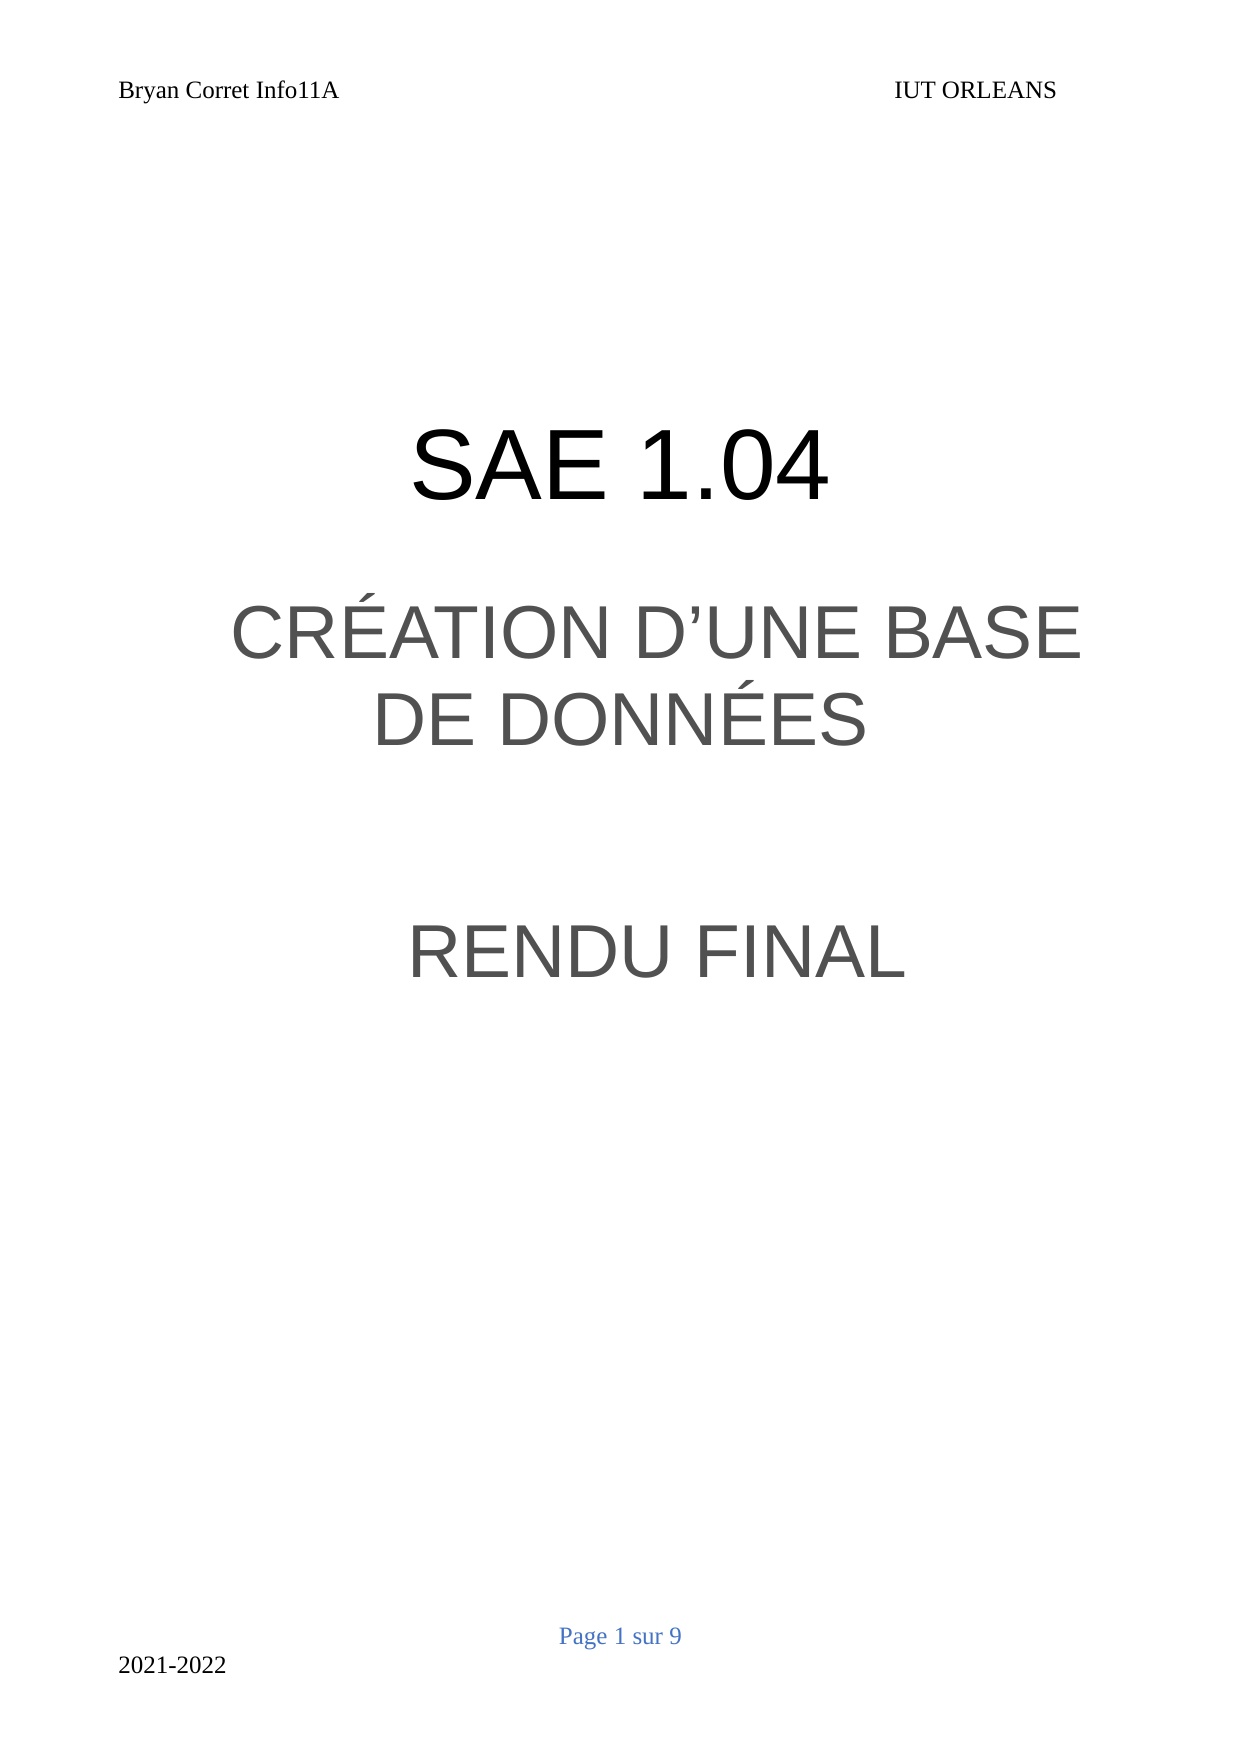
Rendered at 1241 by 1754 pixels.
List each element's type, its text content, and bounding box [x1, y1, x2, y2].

subtitle RENDU FINAL [118, 907, 1122, 993]
subtitle CRÉATION D’UNE BASE DE DONNÉES [118, 588, 1122, 761]
text SAE 1.04 [118, 406, 1122, 521]
